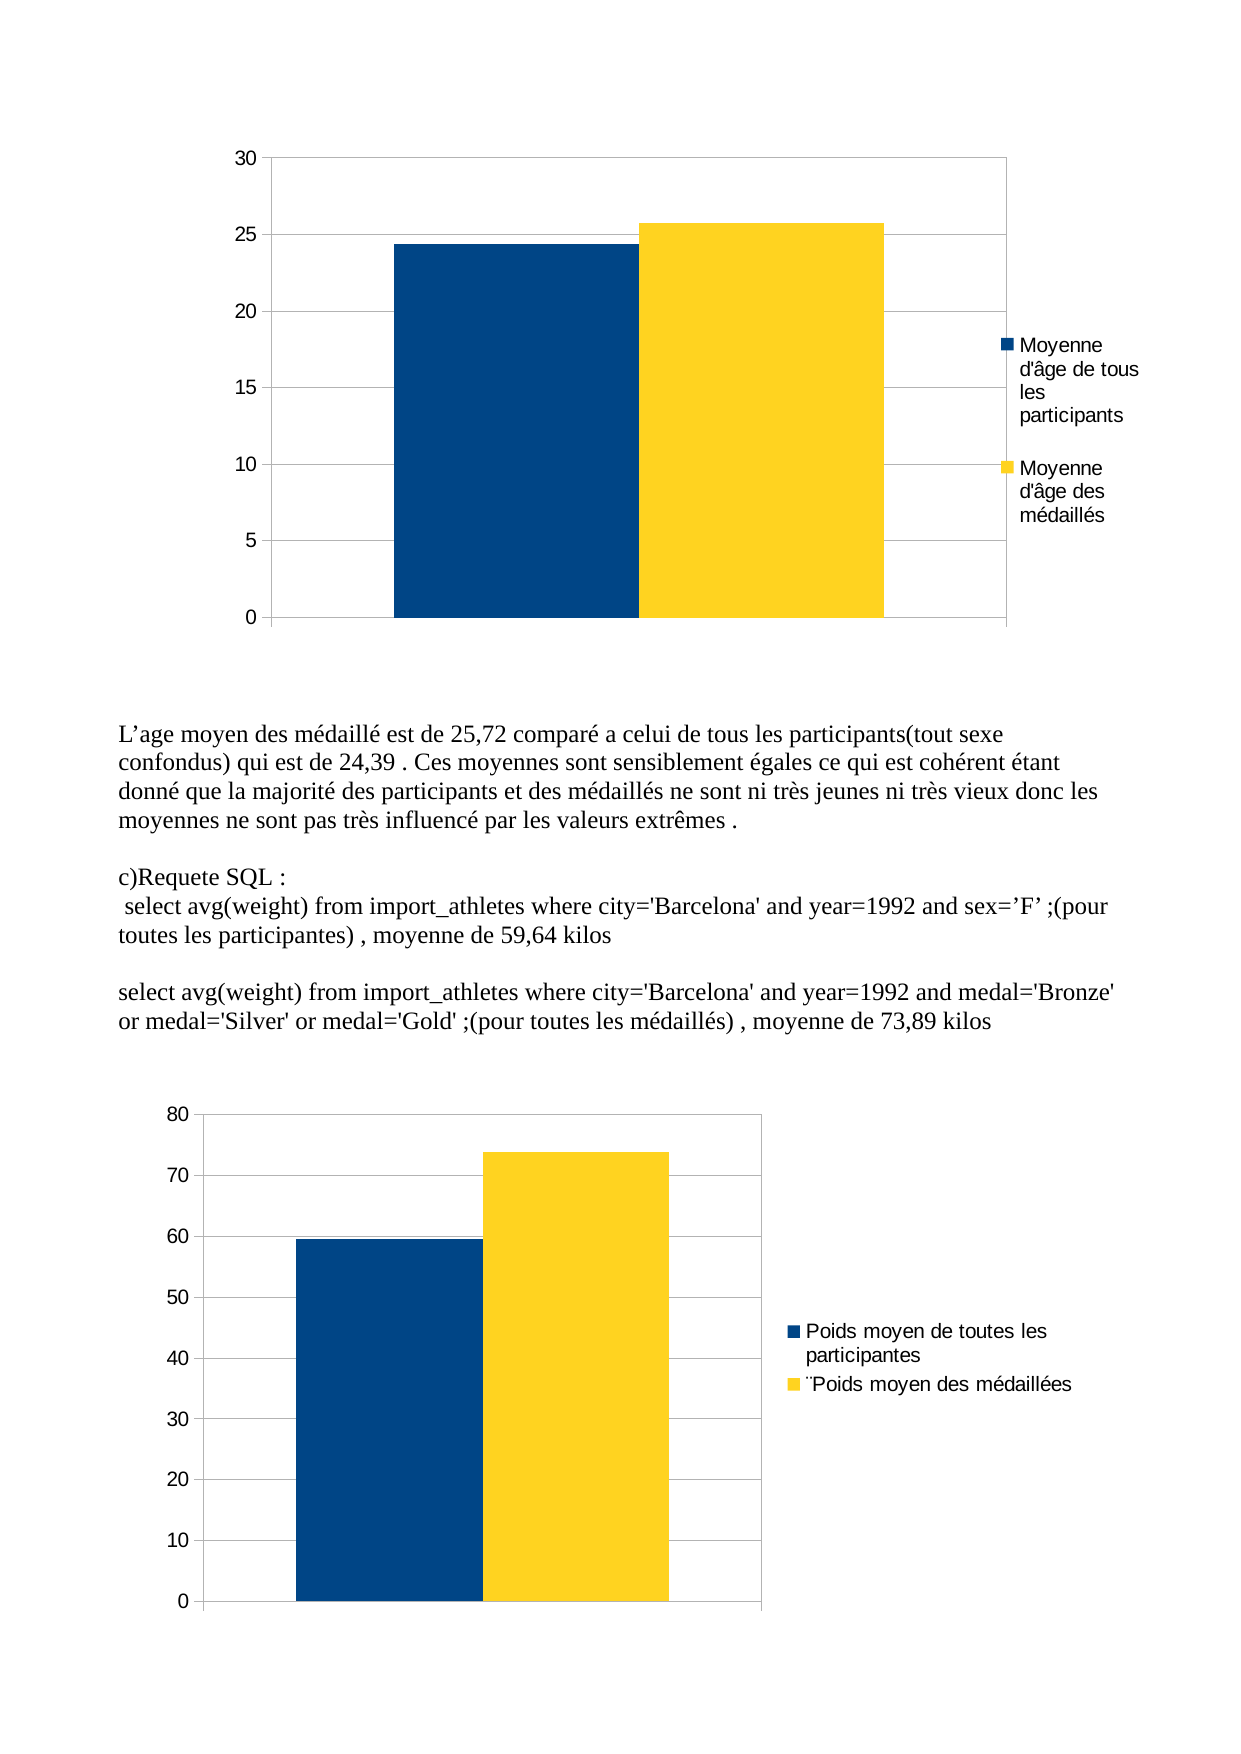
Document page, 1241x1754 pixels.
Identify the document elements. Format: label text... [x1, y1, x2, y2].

text select avg(weight) from import_athletes where city='Barcelona' and year=1992 and medal='Bronze' or medal='Silver' or medal='Gold' ;(pour toutes les médaillés) , moyenne de 73,89 kilos [118, 977, 1122, 1035]
text L’age moyen des médaillé est de 25,72 comparé a celui de tous les participants(tout sexe confondus) qui est de 24,39 . Ces moyennes sont sensiblement égales ce qui est cohérent étant donné que la majorité des participants et des médaillés ne sont ni très jeunes ni très vieux donc les moyennes ne sont pas très influencé par les valeurs extrêmes . [118, 719, 1122, 834]
text select avg(weight) from import_athletes where city='Barcelona' and year=1992 and sex=’F’ ;(pour toutes les participantes) , moyenne de 59,64 kilos [118, 891, 1122, 949]
text c)Requete SQL : [118, 862, 1122, 891]
